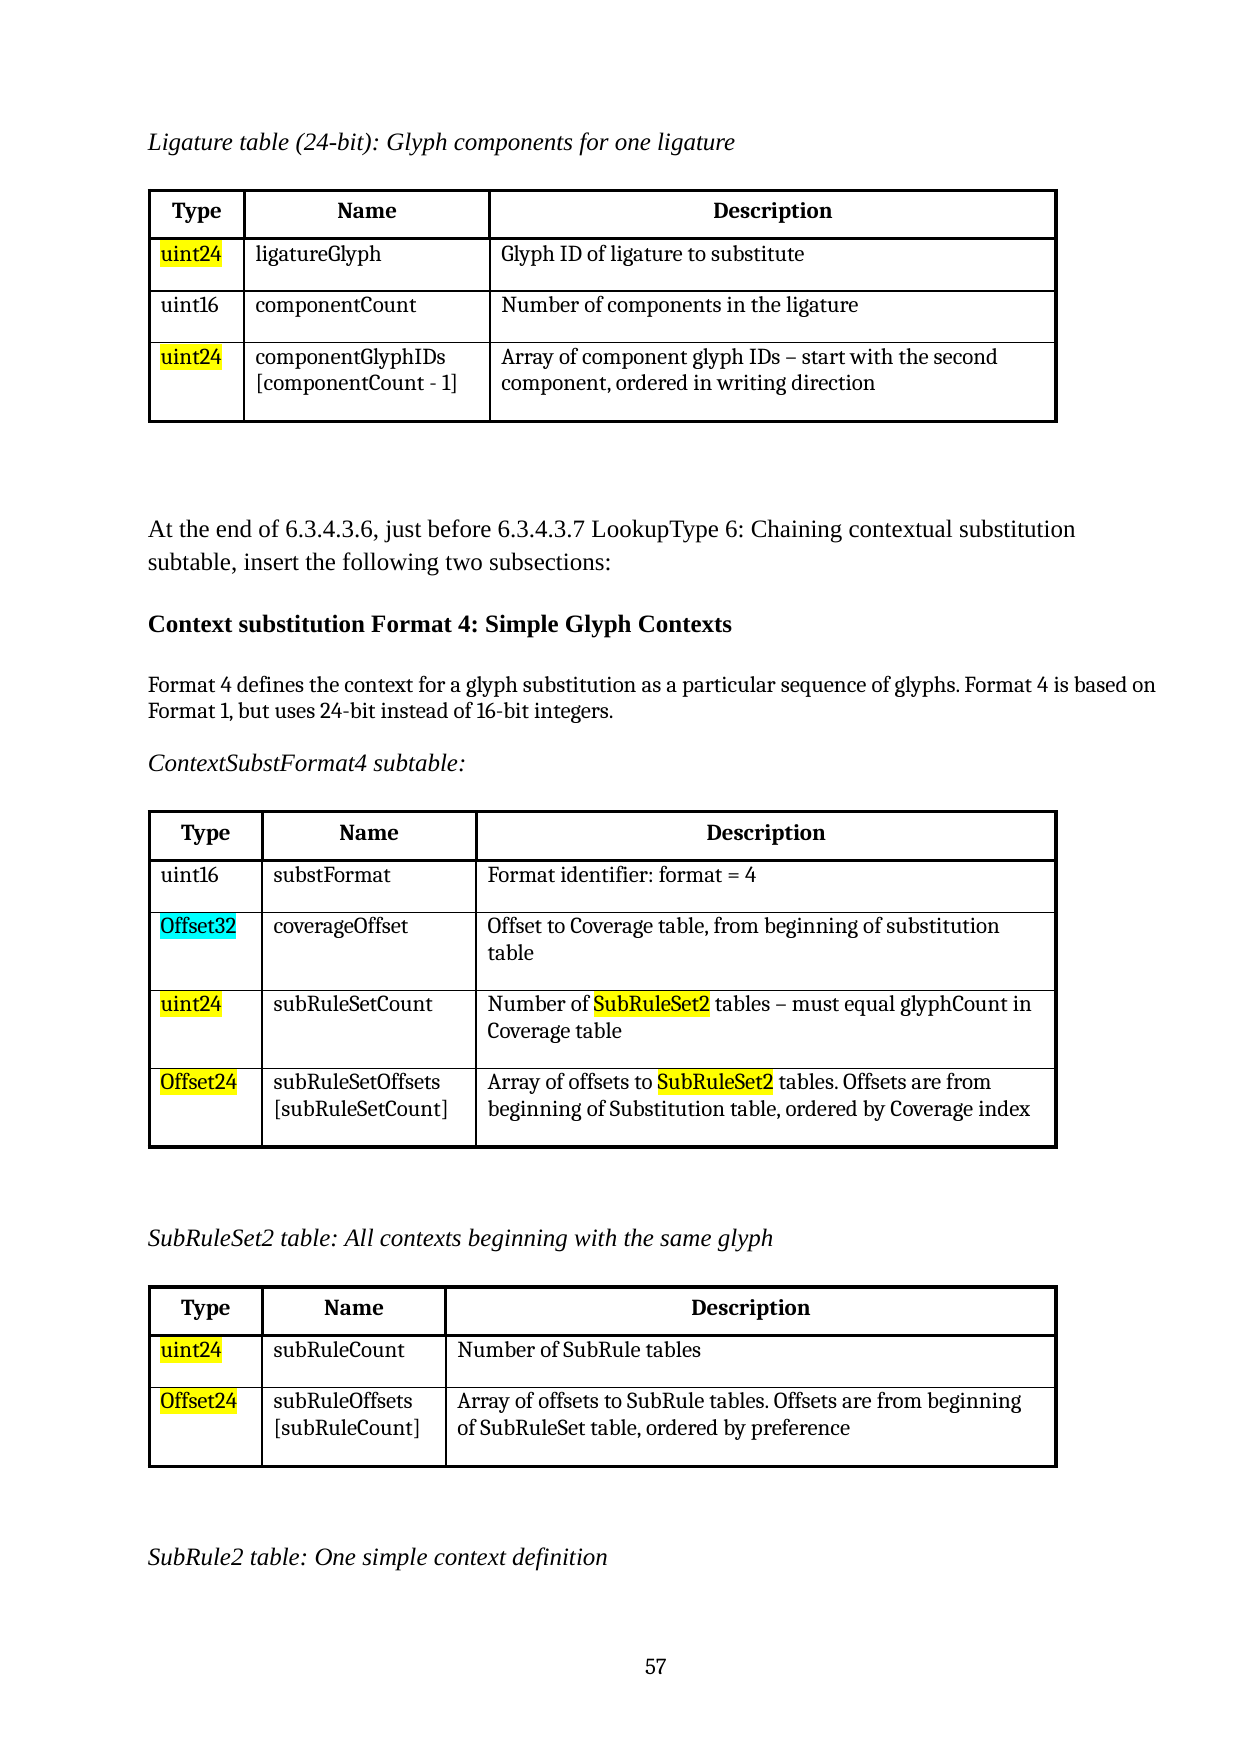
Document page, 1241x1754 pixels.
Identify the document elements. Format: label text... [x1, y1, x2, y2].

table_cell uint16 [151, 862, 261, 912]
table_header Type [151, 813, 261, 858]
table_cell componentCount [245, 292, 489, 342]
table_cell ligatureGlyph [245, 240, 489, 290]
table_cell Number of components in the ligature [491, 292, 1054, 342]
table_cell Offset to Coverage table, from beginning of substitution table [477, 913, 1054, 989]
table_header Description [491, 192, 1054, 237]
text SubRule2 table: One simple context definition [148, 1542, 1163, 1571]
table_cell Number of SubRuleSet2 tables – must equal glyphCount in Coverage table [477, 991, 1054, 1067]
table_cell Array of offsets to SubRuleSet2 tables. Offsets are from beginning of Substitution table, ordered by Coverage index [477, 1069, 1054, 1145]
table_cell Glyph ID of ligature to substitute [491, 240, 1054, 290]
text At the end of 6.3.4.3.6, just before 6.3.4.3.7 LookupType 6: Chaining contextual substitution subtable, insert the following two subsections: [148, 514, 1163, 576]
table_cell Number of SubRule tables [447, 1337, 1054, 1387]
table_cell Format identifier: format = 4 [477, 862, 1054, 912]
table_header Name [246, 192, 488, 237]
table_header Name [264, 1289, 444, 1333]
table_cell Offset24 [151, 1069, 261, 1145]
table_header Type [151, 1289, 261, 1333]
text Ligature table (24-bit): Glyph components for one ligature [148, 127, 1163, 156]
table_cell uint24 [151, 343, 243, 420]
table_cell subRuleCount [263, 1337, 445, 1387]
table_header Description [478, 813, 1054, 858]
table_cell uint24 [151, 1337, 261, 1387]
table_cell subRuleSetCount [263, 991, 475, 1067]
table_cell Array of offsets to SubRule tables. Offsets are from beginning of SubRuleSet table, ordered by preference [447, 1388, 1054, 1464]
table_header Description [447, 1289, 1054, 1333]
text Format 4 defines the context for a glyph substitution as a particular sequence of glyphs. Format 4 is based on Format 1, but uses 24-bit instead of 16-bit integers. [148, 672, 1163, 724]
table_cell uint24 [151, 991, 261, 1067]
table_cell uint24 [151, 240, 243, 290]
text ContextSubstFormat4 subtable: [148, 748, 1163, 777]
text Context substitution Format 4: Simple Glyph Contexts [148, 609, 1163, 638]
table_cell subRuleSetOffsets [subRuleSetCount] [263, 1069, 475, 1145]
table_header Type [151, 192, 243, 237]
table_cell Offset32 [151, 913, 261, 989]
table_header Name [264, 813, 475, 858]
table_cell Offset24 [151, 1388, 261, 1464]
table_cell subRuleOffsets [subRuleCount] [263, 1388, 445, 1464]
table_cell uint16 [151, 292, 243, 342]
table_cell Array of component glyph IDs – start with the second component, ordered in writing direction [491, 343, 1054, 420]
table_cell componentGlyphIDs [componentCount - 1] [245, 343, 489, 420]
text SubRuleSet2 table: All contexts beginning with the same glyph [148, 1223, 1163, 1252]
table_cell substFormat [263, 862, 475, 912]
table_cell coverageOffset [263, 913, 475, 989]
